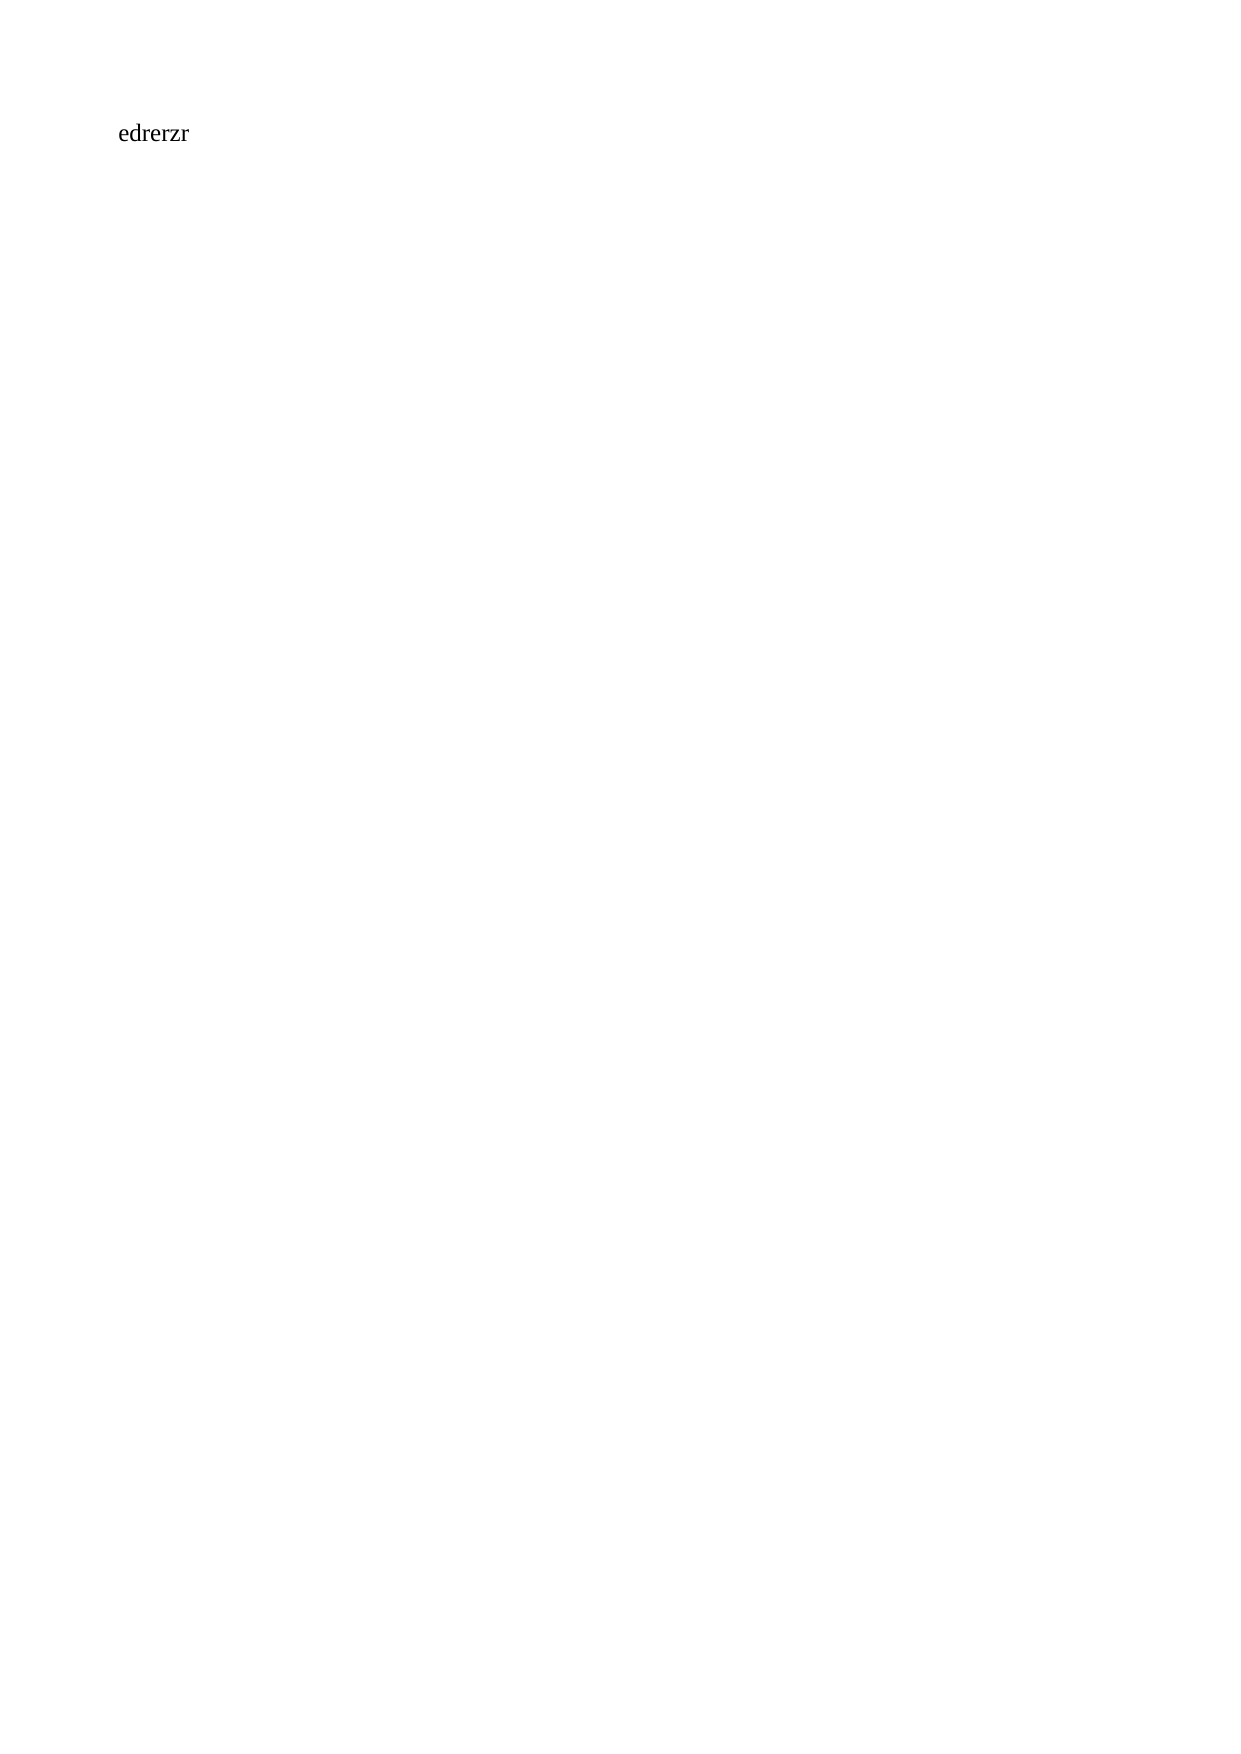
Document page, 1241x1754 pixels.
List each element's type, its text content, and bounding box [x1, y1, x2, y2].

text edrerzr [118, 118, 1122, 147]
